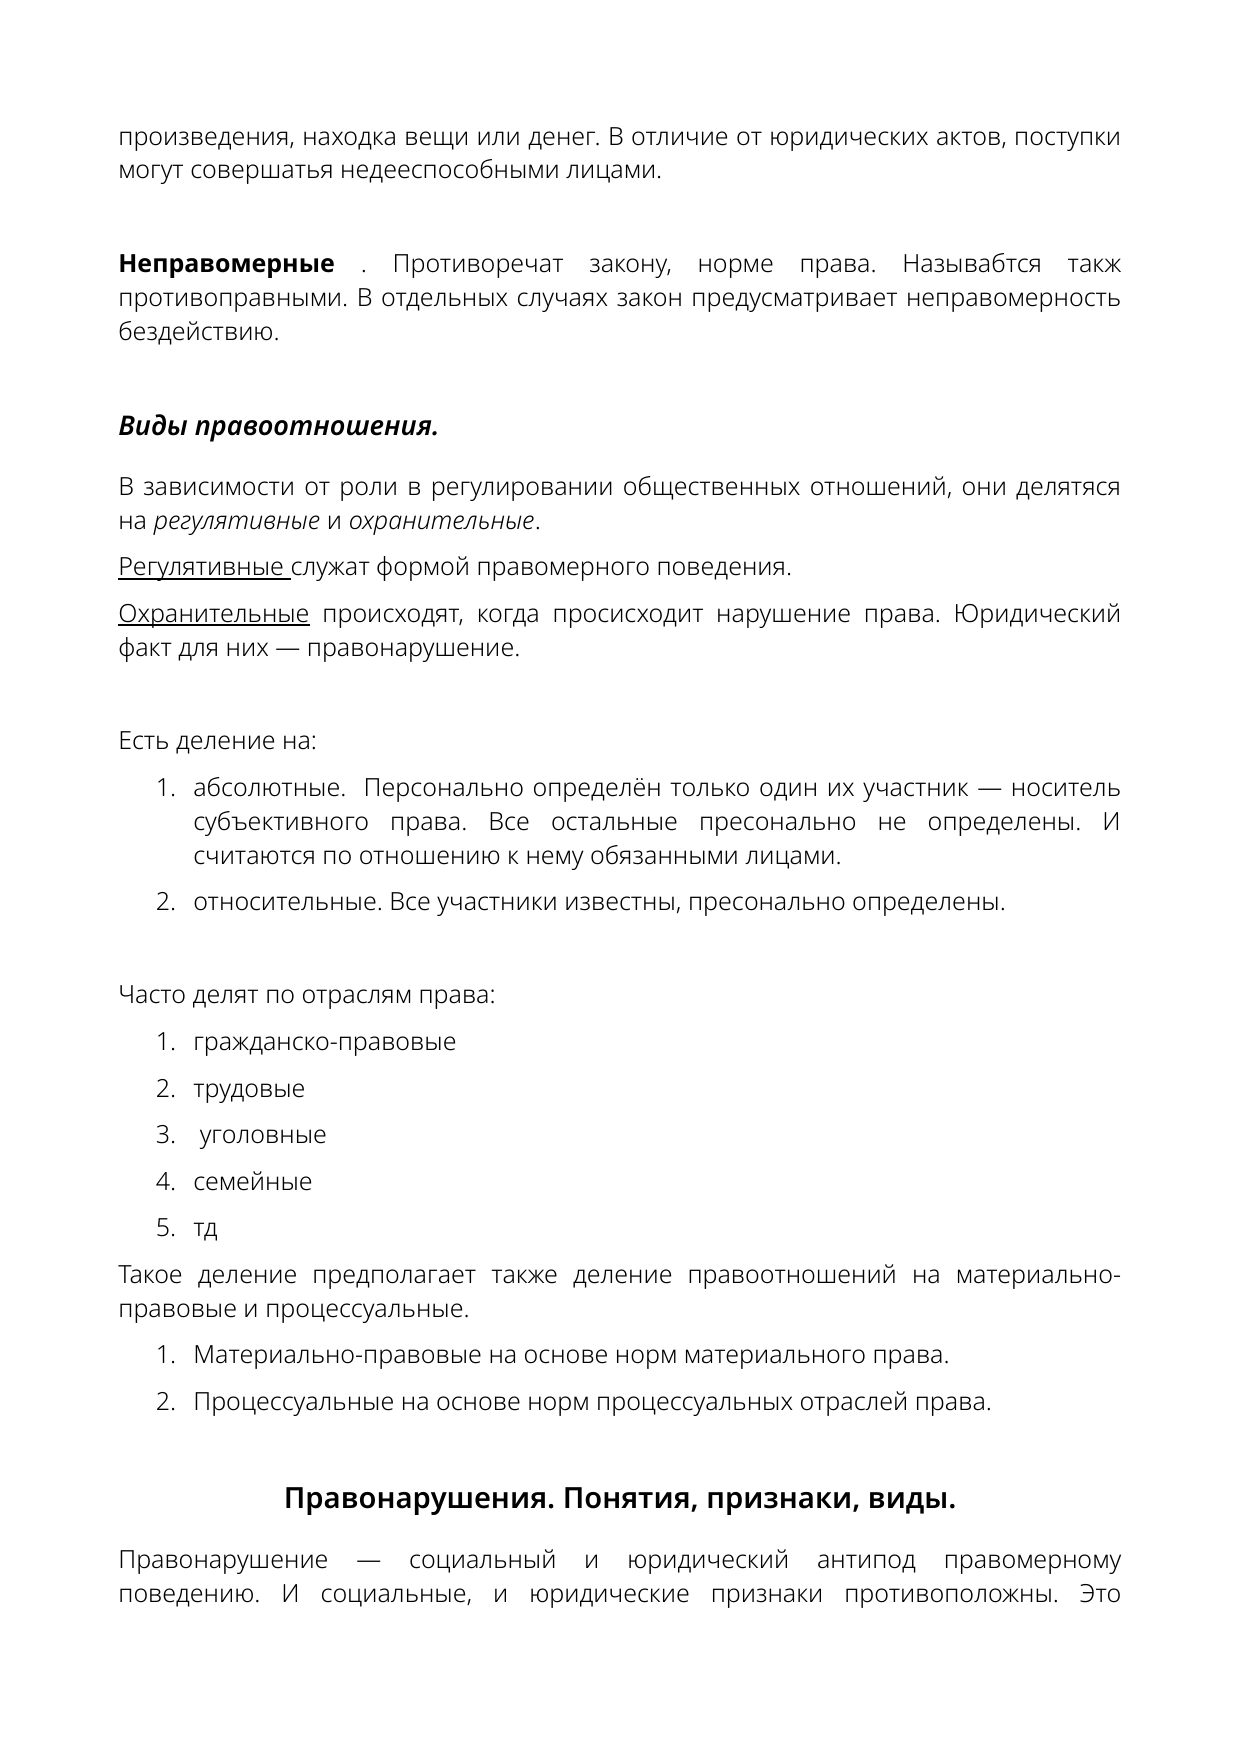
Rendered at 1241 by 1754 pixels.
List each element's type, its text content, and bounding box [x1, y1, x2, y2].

subtitle Виды правоотношения. [118, 407, 1122, 443]
list семейные [156, 1163, 1122, 1197]
text Охранительные происходят, когда просисходит нарушение права. Юридический факт для них — правонарушение. [118, 596, 1122, 664]
text Неправомерные . Противоречат закону, норме права. Называбтся такж противоправными. В отдельных случаях закон предусматривает неправомерность бездействию. [118, 245, 1122, 347]
list абсолютные. Персонально определён только один их участник — носитель субъективного права. Все остальные пресонально не определены. И считаются по отношению к нему обязанными лицами. [156, 769, 1122, 872]
text Есть деление на: [118, 723, 1122, 757]
list тд [156, 1210, 1122, 1244]
list гражданско-правовые [156, 1024, 1122, 1058]
text произведения, находка вещи или денег. В отличие от юридических актов, поступки могут совершатья недееспособными лицами. [118, 118, 1122, 186]
text Правонарушение — социальный и юридический антипод правомерному поведению. И социальные, и юридические признаки противоположны. Это [118, 1542, 1122, 1610]
list относительные. Все участники известны, пресонально определены. [156, 884, 1122, 918]
text Регулятивные служат формой правомерного поведения. [118, 549, 1122, 583]
text В зависимости от роли в регулировании общественных отношений, они делятяся на регулятивные и охранительные. [118, 468, 1122, 537]
text Такое деление предполагает также деление правоотношений на материально-правовые и процессуальные. [118, 1257, 1122, 1325]
text Часто делят по отраслям права: [118, 977, 1122, 1011]
list уголовные [156, 1117, 1122, 1151]
list Материально-правовые на основе норм материального права. [156, 1337, 1122, 1371]
list трудовые [156, 1070, 1122, 1104]
subtitle Правонарушения. Понятия, признаки, виды. [118, 1477, 1122, 1517]
list Процессуальные на основе норм процессуальных отраслей права. [156, 1384, 1122, 1418]
